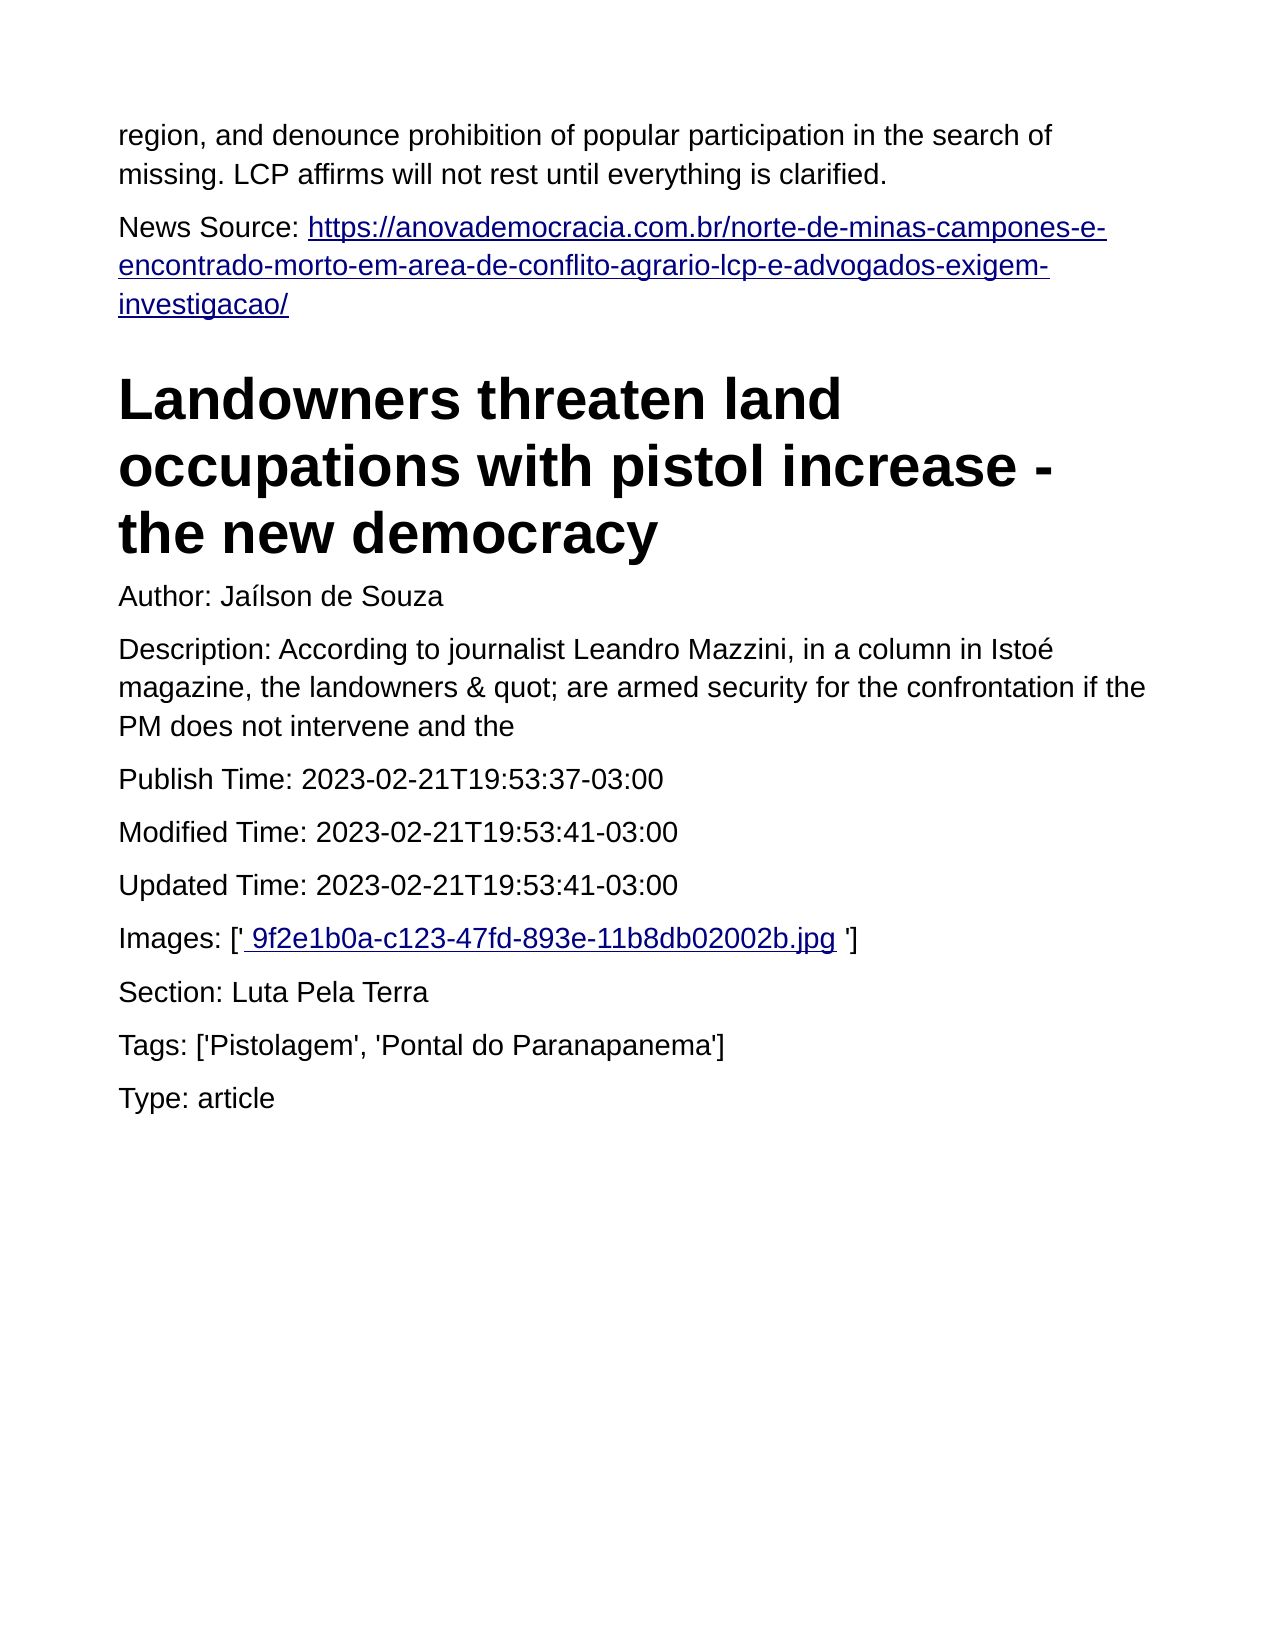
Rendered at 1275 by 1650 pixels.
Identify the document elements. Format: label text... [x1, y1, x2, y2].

subtitle Landowners threaten land occupations with pistol increase - the new democracy [118, 365, 1157, 566]
text region, and denounce prohibition of popular participation in the search of missing. LCP affirms will not rest until everything is clarified. [118, 118, 1157, 190]
text Author: Jaílson de Souza [118, 579, 1157, 612]
text Description: According to journalist Leandro Mazzini, in a column in Istoé magazine, the landowners & quot; are armed security for the confrontation if the PM does not intervene and the [118, 632, 1157, 742]
text Publish Time: 2023-02-21T19:53:37-03:00 [118, 762, 1157, 796]
text Modified Time: 2023-02-21T19:53:41-03:00 [118, 815, 1157, 849]
text News Source: https://anovademocracia.com.br/norte-de-minas-campones-e-encontrado-morto-em-area-de-conflito-agrario-lcp-e-advogados-exigem-investigacao/ [118, 210, 1157, 320]
text Images: [' 9f2e1b0a-c123-47fd-893e-11b8db02002b.jpg '] [118, 921, 1157, 955]
text Type: article [118, 1081, 1157, 1114]
text Tags: ['Pistolagem', 'Pontal do Paranapanema'] [118, 1028, 1157, 1061]
text Updated Time: 2023-02-21T19:53:41-03:00 [118, 868, 1157, 902]
text Section: Luta Pela Terra [118, 974, 1157, 1008]
